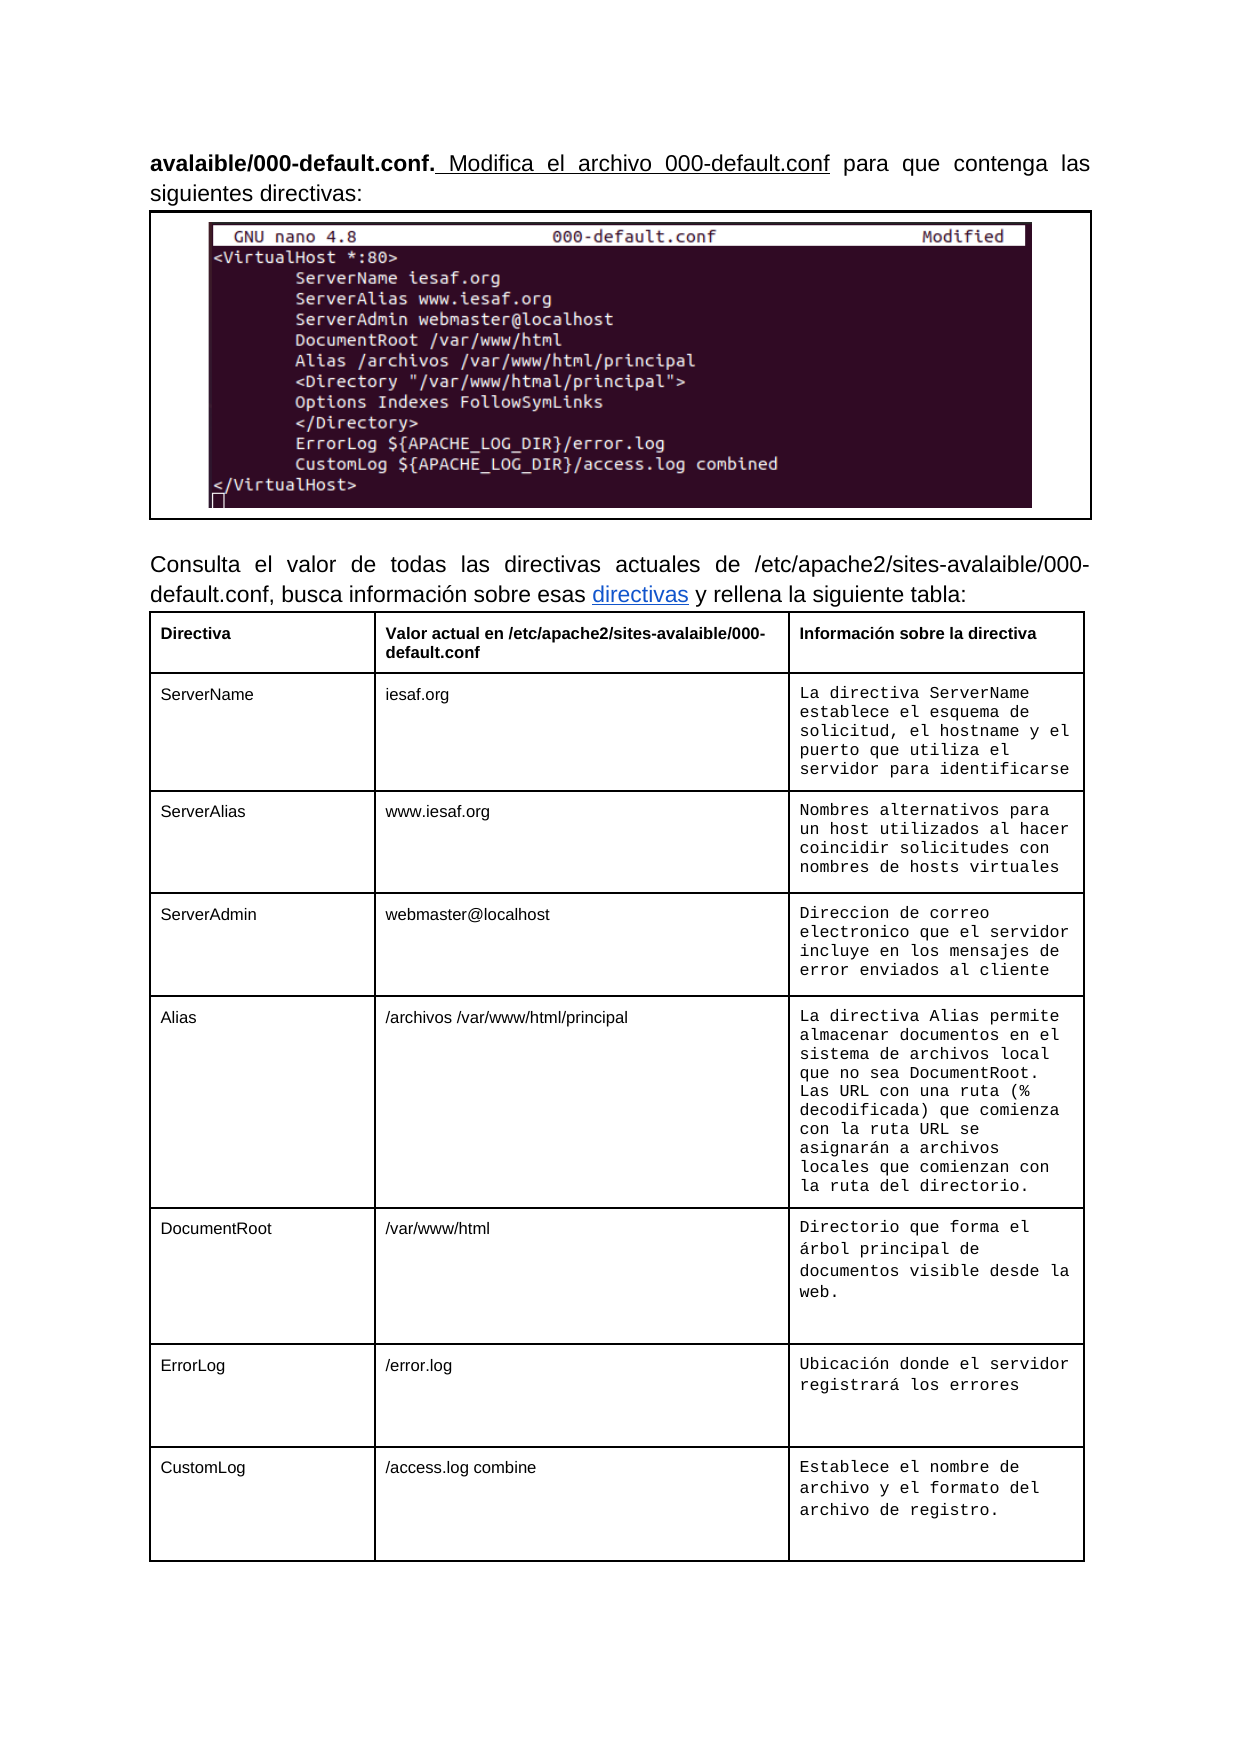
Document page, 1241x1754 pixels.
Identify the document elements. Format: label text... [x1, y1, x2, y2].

table_cell Nombres alternativos para un host utilizados al hacer coincidir solicitudes con nombres de hosts virtuales [790, 792, 1083, 892]
table_cell iesaf.org [376, 674, 788, 789]
table_cell La directiva ServerName establece el esquema de solicitud, el hostname y el puerto que utiliza el servidor para identificarse [790, 674, 1083, 789]
table_cell /var/www/html [376, 1209, 788, 1343]
table_cell /error.log [376, 1345, 788, 1446]
table_cell ServerName [151, 674, 374, 789]
table_cell La directiva Alias permite almacenar documentos en el sistema de archivos local que no sea DocumentRoot. Las URL con una ruta (% decodificada) que comienza con la ruta URL se asignarán a archivos locales que comienzan con la ruta del directorio. [790, 997, 1083, 1207]
text Consulta el valor de todas las directivas actuales de /etc/apache2/sites-avalaible/000-default.conf, busca información sobre esas directivas y rellena la siguiente tabla: [150, 551, 1090, 607]
table_cell CustomLog [151, 1448, 374, 1560]
table_header Directiva [151, 613, 374, 672]
table_cell Direccion de correo electronico que el servidor incluye en los mensajes de error enviados al cliente [790, 894, 1083, 995]
table_cell Ubicación donde el servidor registrará los errores [790, 1345, 1083, 1446]
table_cell DocumentRoot [151, 1209, 374, 1343]
table_cell webmaster@localhost [376, 894, 788, 995]
table_cell Directorio que forma el árbol principal de documentos visible desde la web. [790, 1209, 1083, 1343]
table_cell ServerAlias [151, 792, 374, 892]
table_header Valor actual en /etc/apache2/sites-avalaible/000-default.conf [376, 613, 788, 672]
table_cell www.iesaf.org [376, 792, 788, 892]
text avalaible/000-default.conf. Modifica el archivo 000-default.conf para que contenga las siguientes directivas: [150, 150, 1090, 207]
table_cell ErrorLog [151, 1345, 374, 1446]
table_cell Establece el nombre de archivo y el formato del archivo de registro. [790, 1448, 1083, 1560]
table_cell /archivos /var/www/html/principal [376, 997, 788, 1207]
table_cell ServerAdmin [151, 894, 374, 995]
table_cell /access.log combine [376, 1448, 788, 1560]
table_cell Alias [151, 997, 374, 1207]
table_header Información sobre la directiva [790, 613, 1083, 672]
table_header [151, 213, 1090, 518]
picture [815, 222, 1032, 508]
